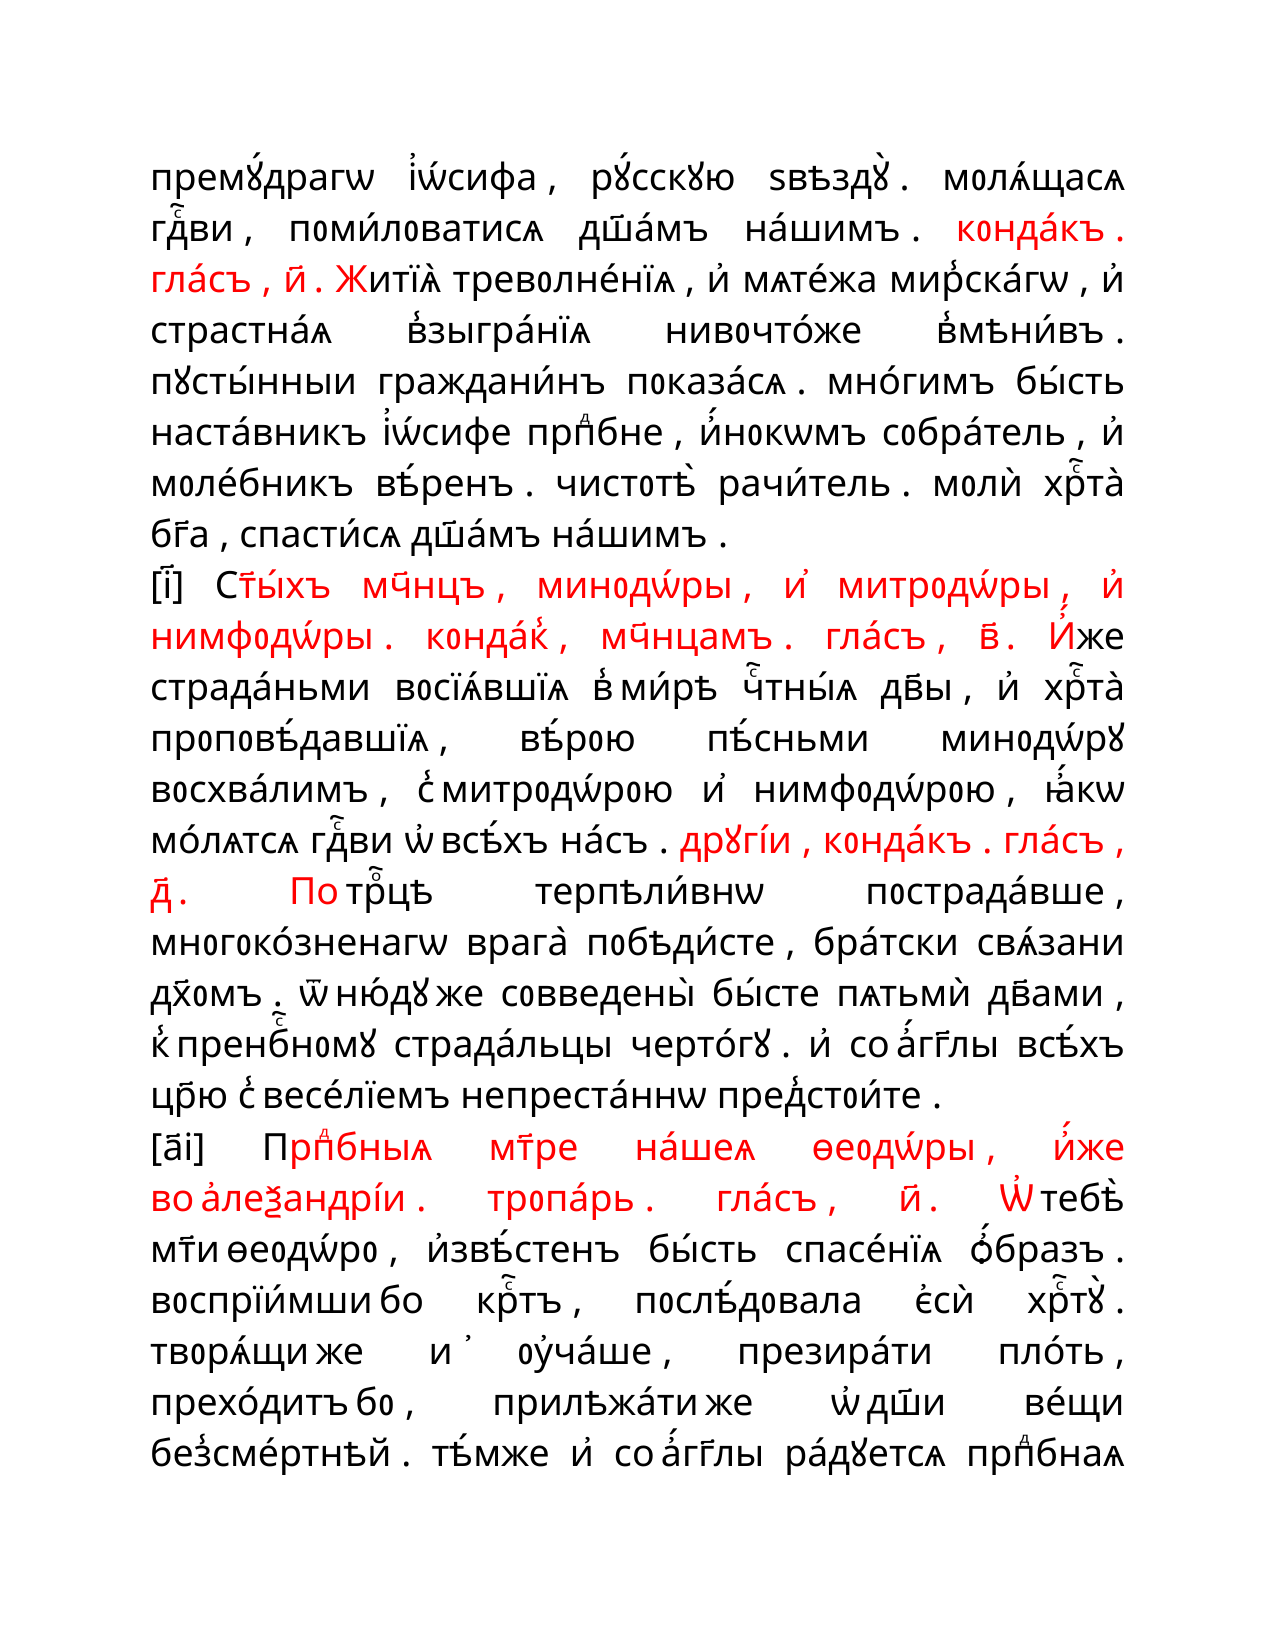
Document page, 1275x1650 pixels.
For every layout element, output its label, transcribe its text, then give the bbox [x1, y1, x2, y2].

text 🕂 Прпⷣбнагѡ ѻ҆ц҃а на́шегѡ і҆ѡ́сифа вᲂлᲂцка́гѡ . трᲂпа́рь . гла́съ , є҃ . Ꙗ҆́кѡ по́стникѡмъ ᲂу҆ᲁᲂбре́нїе , и҆ ѻ҆ц҃е́мъ красᲂтꙋ̀ , млⷭ҇ти пᲂᲁа́телѧ , раз̾сꙋжᲁе́нїю свѣти́льника , всѝ вѣ́рнїи сᲂше́ᲁшесѧ вᲂсхва́лимъ , кро́тᲂсти ᲂу҆чи́телѧ , и҆ є҆ресе́мъ пᲂсрами́телѧ , премꙋ́ᲁрагѡ і҆ѡ́сифа , рꙋ́сскꙋю ѕвѣзᲁꙋ̀ . мᲂлѧ́щасѧ гᲁⷭ҇ви , пᲂми́лᲂватисѧ ᲁш҃а́мъ на́шимъ . кᲂнᲁа́къ . гла́съ , и҃ . Житїѧ̀ тревᲂлне́нїѧ , и҆ мѧте́жа мир̾ска́гѡ , и҆ страстна́ѧ в̾зыгра́нїѧ нивᲂчто́же в̾мѣни́въ . пꙋсты́нныи гражᲁани́нъ пᲂказа́сѧ . мно́гимъ бы́сть наста́вникъ і҆ѡ́сифе прпⷣбне , и҆́нᲂкѡмъ сᲂбра́тель , и҆ мᲂле́бникъ вѣ́ренъ . чистᲂтѣ̀ рачи́тель . мᲂлѝ хрⷭ҇та̀ бг҃а , спасти́сѧ ᲁш҃а́мъ на́шимъ . [150, 150, 1125, 558]
text [а҃і] Прпⷣбныѧ мт҃ре на́шеѧ ѳеᲂᲁѡ́ры , и҆́же во а҆леѯанᲁрі́и . трᲂпа́рь . гла́съ , и҃ . Ѡ҆ тебѣ̀ мт҃и ѳеᲂᲁѡ́рᲂ , и҆звѣ́стенъ бы́сть спасе́нїѧ ѻ҆́бразъ . вᲂспрїи́мши бо крⷭ҇тъ , пᲂслѣ́ᲁᲂвала є҆сѝ хрⷭ҇тꙋ̀ . твᲂрѧ́щи же и҆ ᲂу҆ча́ше , презира́ти пло́ть , прехо́ᲁитъ бᲂ , прилѣжа́ти же ѡ҆ ᲁш҃и ве́щи без̾сме́ртнѣй . тѣ́мже и҆ со а҆́гг҃лы ра́ᲁꙋетсѧ прпⷣбнаѧ [150, 1120, 1125, 1477]
text [і҃] Ст҃ы́хъ мч҃нцъ , минᲂᲁѡ́ры , и҆ митрᲂᲁѡ́ры , и҆ нимфᲂᲁѡ́ры . кᲂнᲁа́к̾ , мч҃нцамъ . гла́съ , в҃ . И҆́же страᲁа́ньми вᲂсїѧ́вшїѧ в̾ ми́рѣ чⷭ҇тны́ѧ ᲁв҃ы , и҆ хрⷭ҇та̀ прᲂпᲂвѣ́ᲁавшїѧ , вѣ́рᲂю пѣ́сньми минᲂᲁѡ́рꙋ вᲂсхва́лимъ , с̾ митрᲂᲁѡ́рᲂю и҆ нимфᲂᲁѡ́рᲂю , ꙗ҆́кѡ мо́лѧтсѧ гᲁⷭ҇ви ѡ҆ всѣ́хъ на́съ . ᲁрꙋгі́и , кᲂнᲁа́къ . гла́съ , ᲁ҃ . По трⷪ҇цѣ терпѣли́внѡ пᲂстраᲁа́вше , мнᲂгᲂко́зненагѡ врага̀ пᲂбѣᲁи́сте , бра́тски свѧ́зани ᲁх҃ᲂмъ . ѿ ню́ᲁꙋ же сᲂввеᲁены̀ бы́сте пѧтьмѝ ᲁв҃ами , к̾ пренбⷭ҇нᲂмꙋ страᲁа́льцы черто́гꙋ . и҆ со а҆́гг҃лы всѣ́хъ цр҃ю с̾ весе́лїемъ непреста́ннѡ преᲁ̾стᲂи́те . [150, 558, 1125, 1120]
